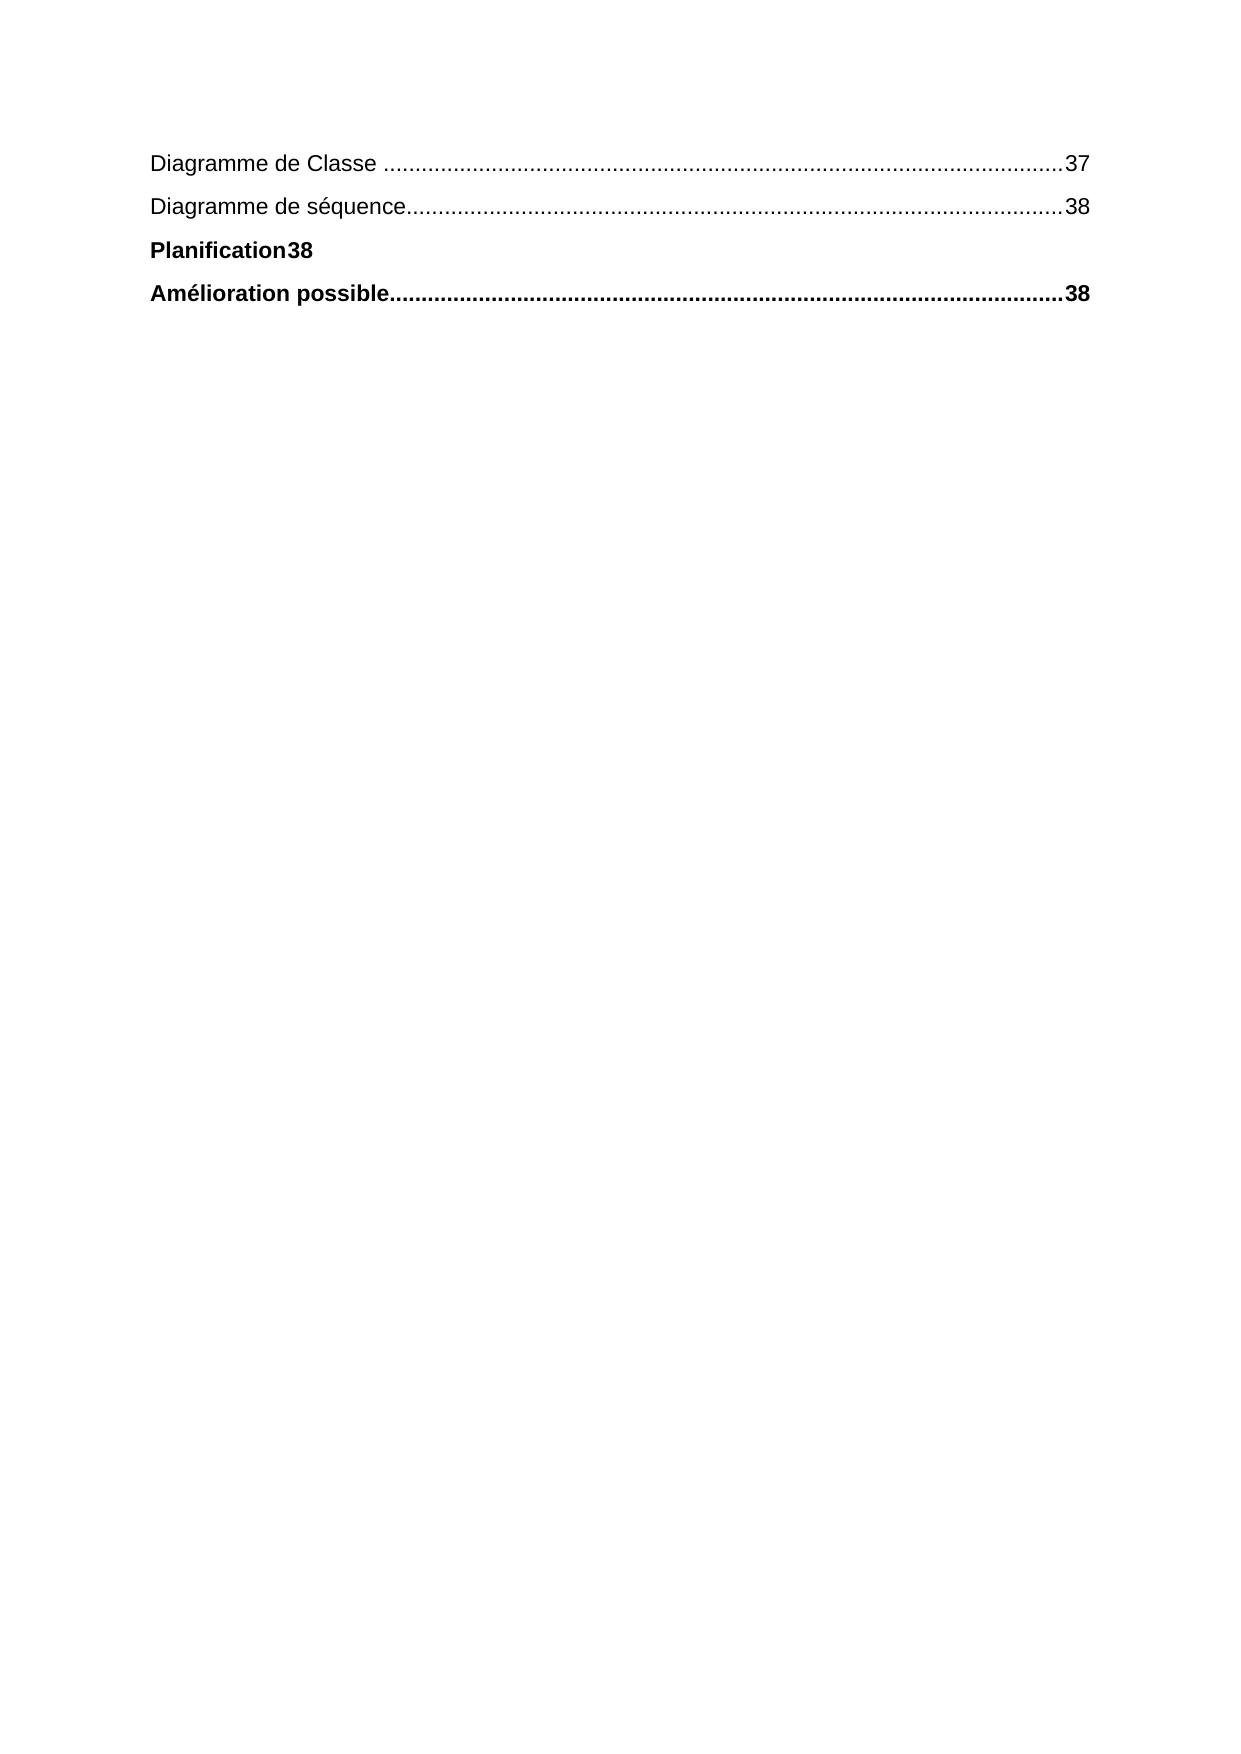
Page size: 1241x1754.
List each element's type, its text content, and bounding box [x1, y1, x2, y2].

text Planification 38 [150, 237, 1090, 263]
text Diagramme de séquence 38 [150, 193, 1090, 220]
text Amélioration possible 38 [150, 280, 1090, 306]
text Diagramme de Classe 37 [150, 150, 1090, 176]
